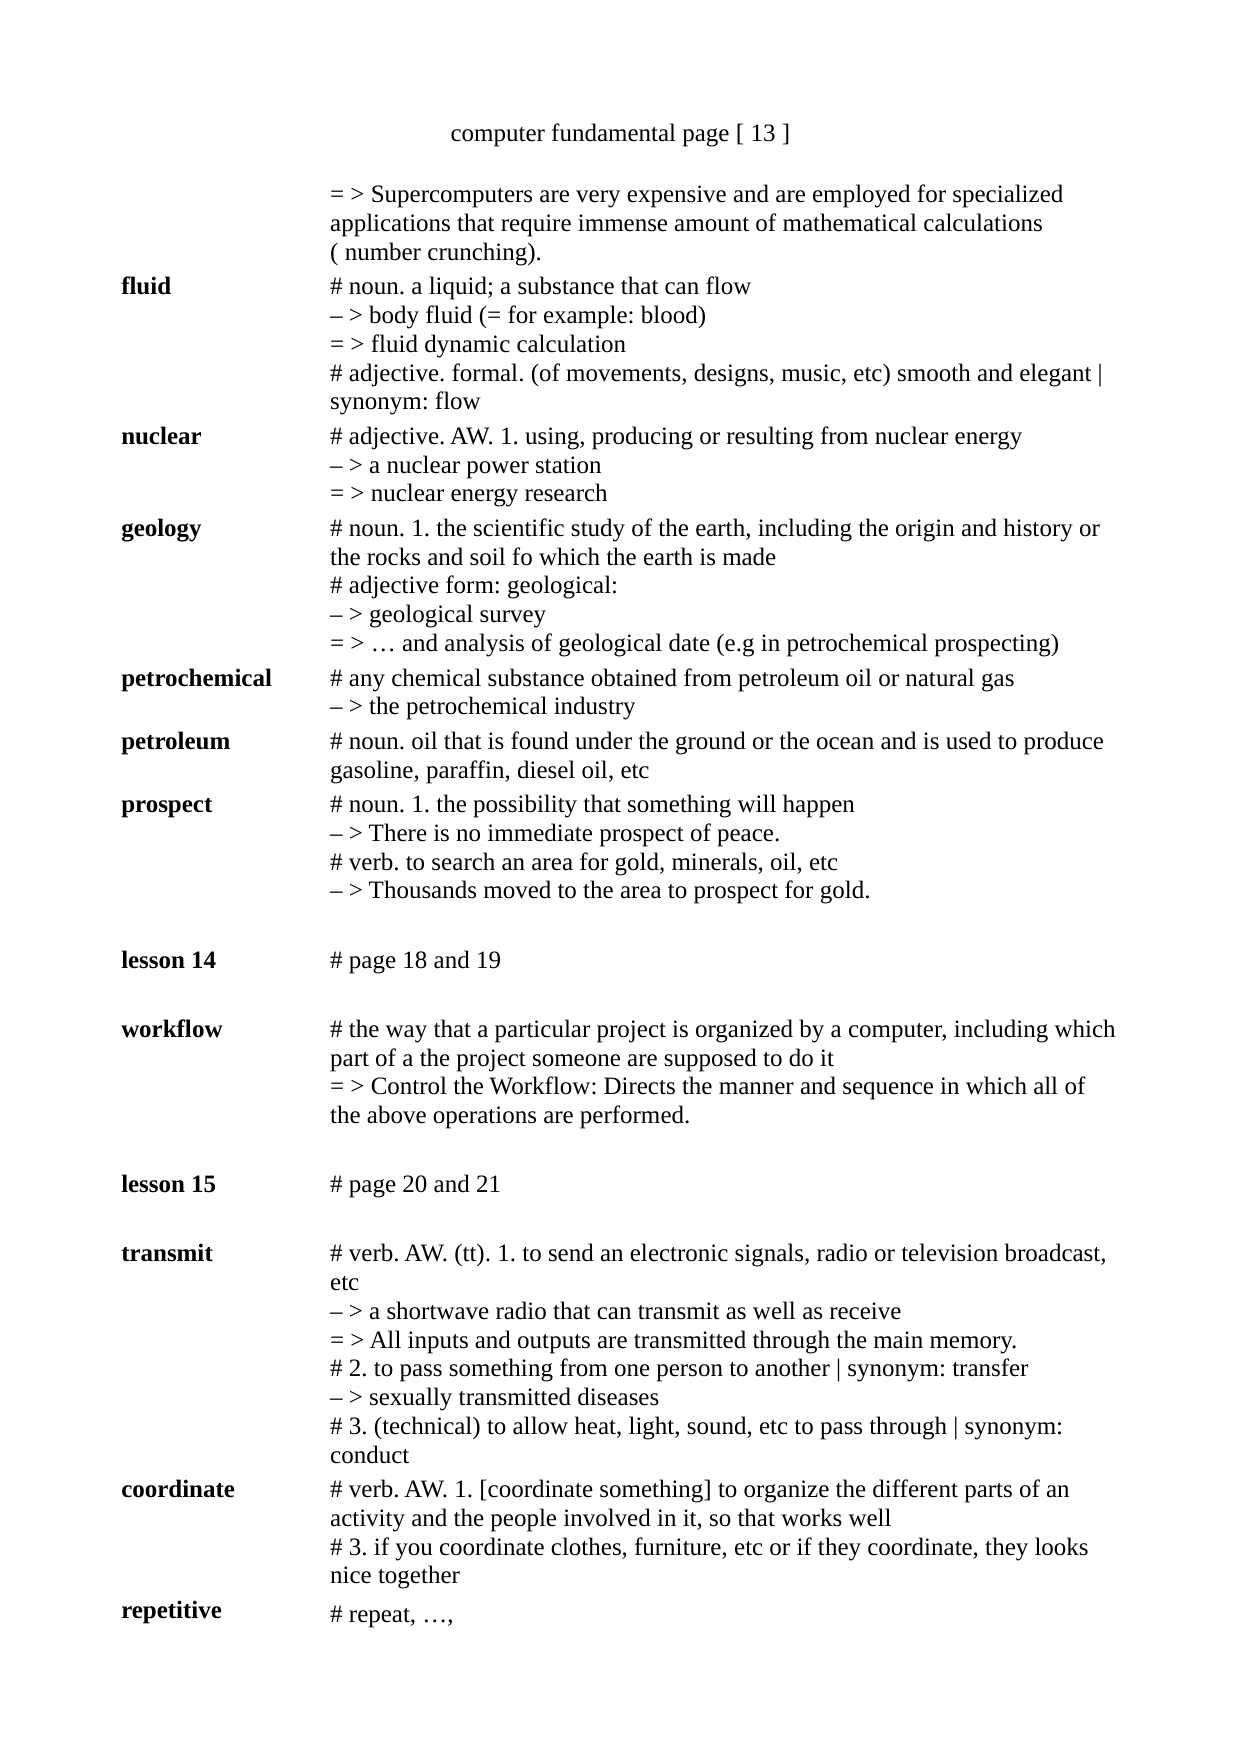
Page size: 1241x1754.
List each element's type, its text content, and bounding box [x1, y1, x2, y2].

table_cell # verb. AW. 1. [coordinate something] to organize the different parts of an activity and the people involved in it, so that works well # 3. if you coordinate clothes, furniture, etc or if they coordinate, they looks nice together [327, 1471, 1122, 1592]
table_cell coordinate [118, 1471, 327, 1592]
table_cell # page 18 and 19 [327, 942, 1122, 976]
table_cell [327, 1132, 1122, 1166]
table_cell # noun. oil that is found under the ground or the ocean and is used to produce gasoline, paraffin, diesel oil, etc [327, 723, 1122, 786]
table_cell petrochemical [118, 660, 327, 723]
table_cell # noun. 1. the possibility that something will happen – > There is no immediate prospect of peace. # verb. to search an area for gold, minerals, oil, etc – > Thousands moved to the area to prospect for gold. [327, 786, 1122, 907]
table_cell # noun. a liquid; a substance that can flow – > body fluid (= for example: blood) = > fluid dynamic calculation # adjective. formal. (of movements, designs, music, etc) smooth and elegant | synonym: flow [327, 269, 1122, 418]
table_cell lesson 14 [118, 942, 327, 976]
table_cell # adjective. AW. 1. using, producing or resulting from nuclear energy – > a nuclear power station = > nuclear energy research [327, 418, 1122, 510]
table_cell repetitive [118, 1592, 327, 1636]
table_cell [118, 907, 327, 942]
table_cell [118, 1132, 327, 1166]
table_cell # verb. AW. (tt). 1. to send an electronic signals, radio or television broadcast, etc – > a shortwave radio that can transmit as well as receive = > All inputs and outputs are transmitted through the main memory. # 2. to pass something from one person to another | synonym: transfer – > sexually transmitted diseases # 3. (technical) to allow heat, light, sound, etc to pass through | synonym: conduct [327, 1236, 1122, 1471]
table_cell # noun. 1. the scientific study of the earth, including the origin and history or the rocks and soil fo which the earth is made # adjective form: geological: – > geological survey = > … and analysis of geological date (e.g in petrochemical prospecting) [327, 510, 1122, 660]
table_cell transmit [118, 1236, 327, 1471]
table_cell # the way that a particular project is organized by a computer, including which part of a the project someone are supposed to do it = > Control the Workflow: Directs the manner and sequence in which all of the above operations are performed. [327, 1011, 1122, 1132]
table_cell lesson 15 [118, 1166, 327, 1201]
table_cell = > Supercomputers are very expensive and are employed for specialized applications that require immense amount of mathematical calculations ( number crunching). [327, 176, 1122, 268]
table_cell # any chemical substance obtained from petroleum oil or natural gas – > the petrochemical industry [327, 660, 1122, 723]
table_cell fluid [118, 269, 327, 418]
table_cell nuclear [118, 418, 327, 510]
table_cell [118, 976, 327, 1011]
table_cell [118, 176, 327, 268]
table_cell [327, 907, 1122, 942]
table_cell petroleum [118, 723, 327, 786]
table_cell [327, 976, 1122, 1011]
table_cell geology [118, 510, 327, 660]
table_cell [118, 1201, 327, 1236]
table_cell prospect [118, 786, 327, 907]
table_cell # repeat, …, [327, 1592, 1122, 1636]
table_cell [327, 1201, 1122, 1236]
table_cell workflow [118, 1011, 327, 1132]
table_cell # page 20 and 21 [327, 1166, 1122, 1201]
